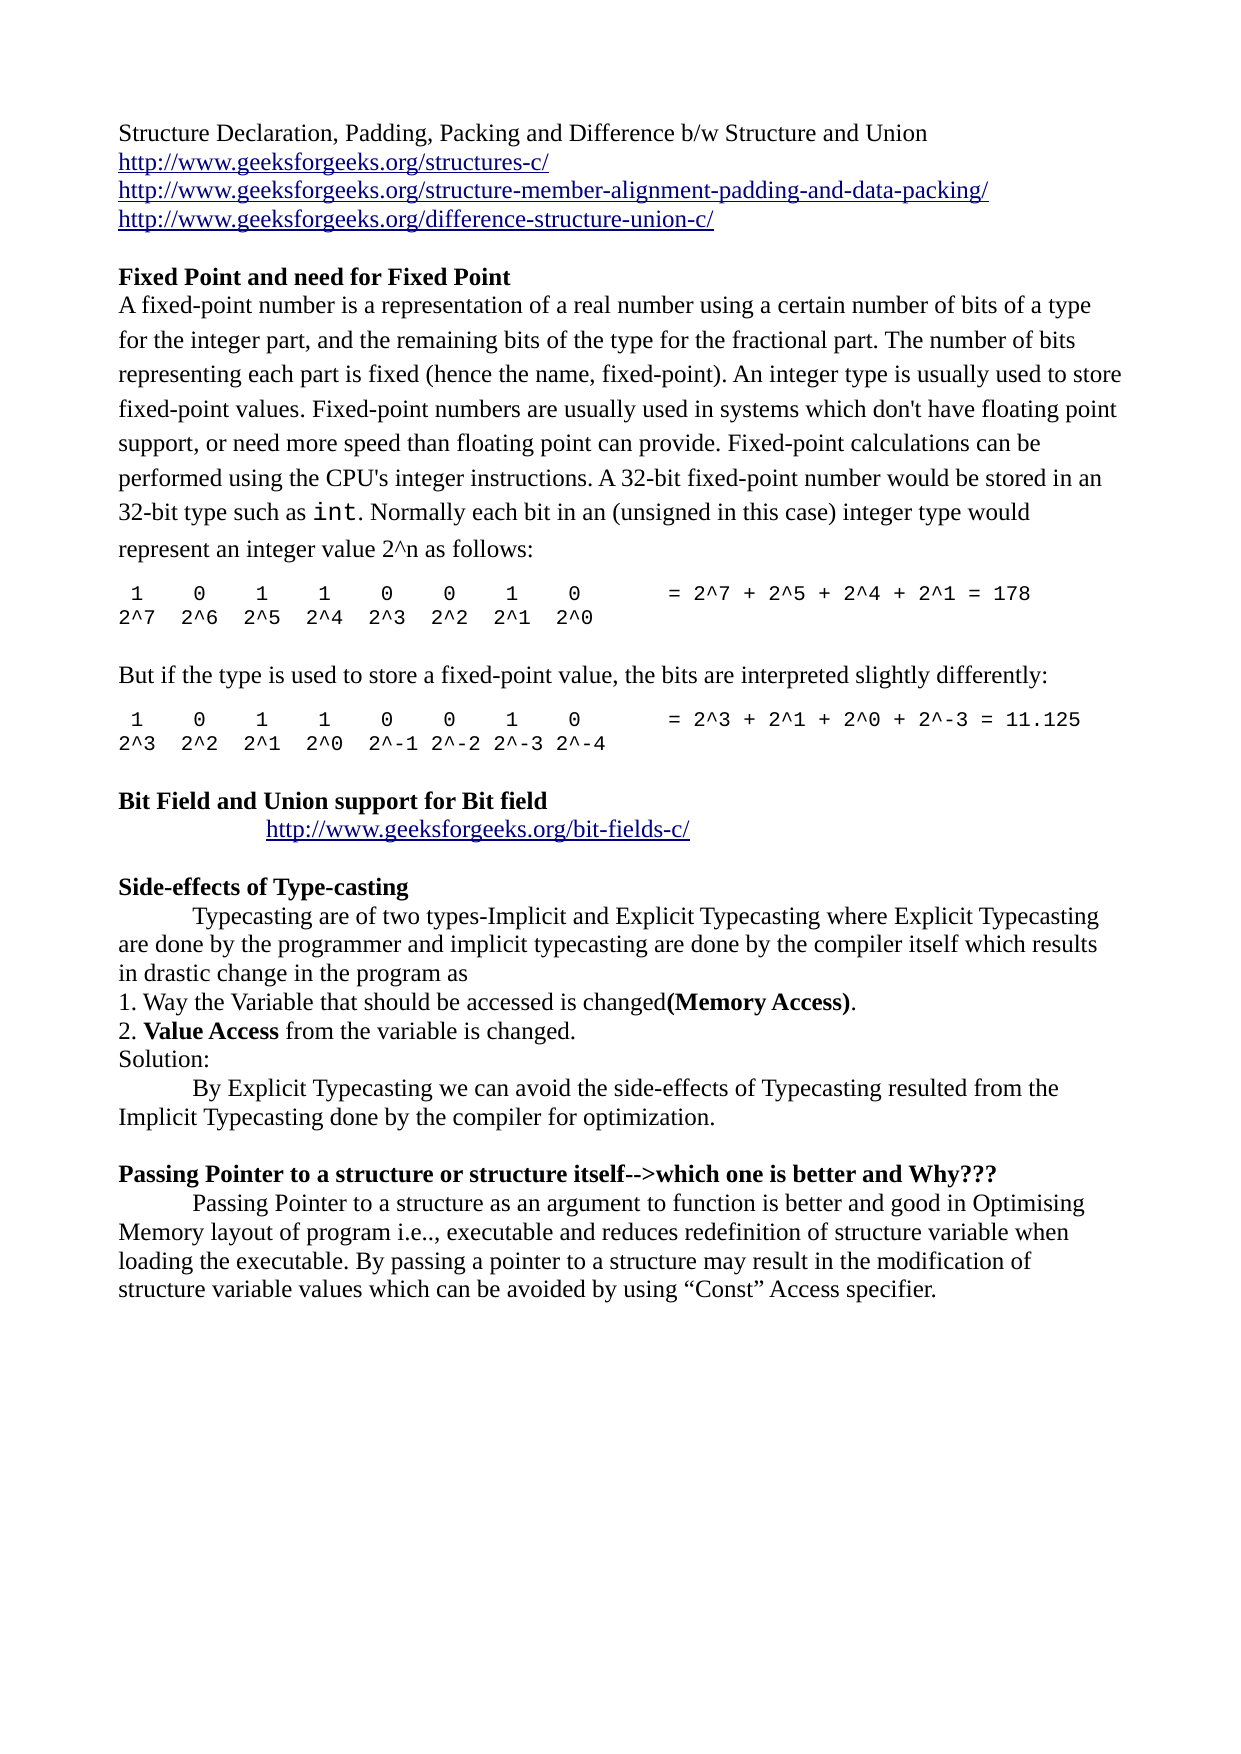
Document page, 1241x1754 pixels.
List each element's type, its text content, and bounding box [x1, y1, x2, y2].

text 2. Value Access from the variable is changed. [118, 1016, 1122, 1044]
text Side-effects of Type-casting [118, 872, 1122, 901]
text 1 0 1 1 0 0 1 0 = 2^3 + 2^1 + 2^0 + 2^-3 = 11.125 [118, 709, 1122, 733]
text 2^3 2^2 2^1 2^0 2^-1 2^-2 2^-3 2^-4 [118, 733, 1122, 756]
text Fixed Point and need for Fixed Point [118, 262, 1122, 291]
text Passing Pointer to a structure or structure itself-->which one is better and Why??? [118, 1159, 1122, 1188]
text But if the type is used to store a fixed-point value, the bits are interpreted slightly differently: [118, 660, 1122, 689]
text 1 0 1 1 0 0 1 0 = 2^7 + 2^5 + 2^4 + 2^1 = 178 [118, 583, 1122, 607]
text http://www.geeksforgeeks.org/structure-member-alignment-padding-and-data-packing/ [118, 176, 1122, 204]
text Structure Declaration, Padding, Packing and Difference b/w Structure and Union [118, 118, 1122, 147]
text http://www.geeksforgeeks.org/difference-structure-union-c/ [118, 204, 1122, 233]
text By Explicit Typecasting we can avoid the side-effects of Typecasting resulted from the Implicit Typecasting done by the compiler for optimization. [118, 1073, 1122, 1131]
text http://www.geeksforgeeks.org/bit-fields-c/ [118, 814, 1122, 843]
text Solution: [118, 1044, 1122, 1073]
text http://www.geeksforgeeks.org/structures-c/ [118, 147, 1122, 176]
text A fixed-point number is a representation of a real number using a certain number of bits of a type for the integer part, and the remaining bits of the type for the fractional part. The number of bits representing each part is fixed (hence the name, fixed-point). An integer type is usually used to store fixed-point values. Fixed-point numbers are usually used in systems which don't have floating point support, or need more speed than floating point can provide. Fixed-point calculations can be performed using the CPU's integer instructions. A 32-bit fixed-point number would be stored in an 32-bit type such as int. Normally each bit in an (unsigned in this case) integer type would represent an integer value 2^n as follows: [118, 291, 1122, 563]
text 2^7 2^6 2^5 2^4 2^3 2^2 2^1 2^0 [118, 607, 1122, 630]
text Typecasting are of two types-Implicit and Explicit Typecasting where Explicit Typecasting are done by the programmer and implicit typecasting are done by the compiler itself which results in drastic change in the program as [118, 901, 1122, 987]
text Passing Pointer to a structure as an argument to function is better and good in Optimising Memory layout of program i.e.., executable and reduces redefinition of structure variable when loading the executable. By passing a pointer to a structure may result in the modification of structure variable values which can be avoided by using “Const” Access specifier. [118, 1188, 1122, 1303]
text 1. Way the Variable that should be accessed is changed(Memory Access). [118, 987, 1122, 1016]
text Bit Field and Union support for Bit field [118, 786, 1122, 814]
